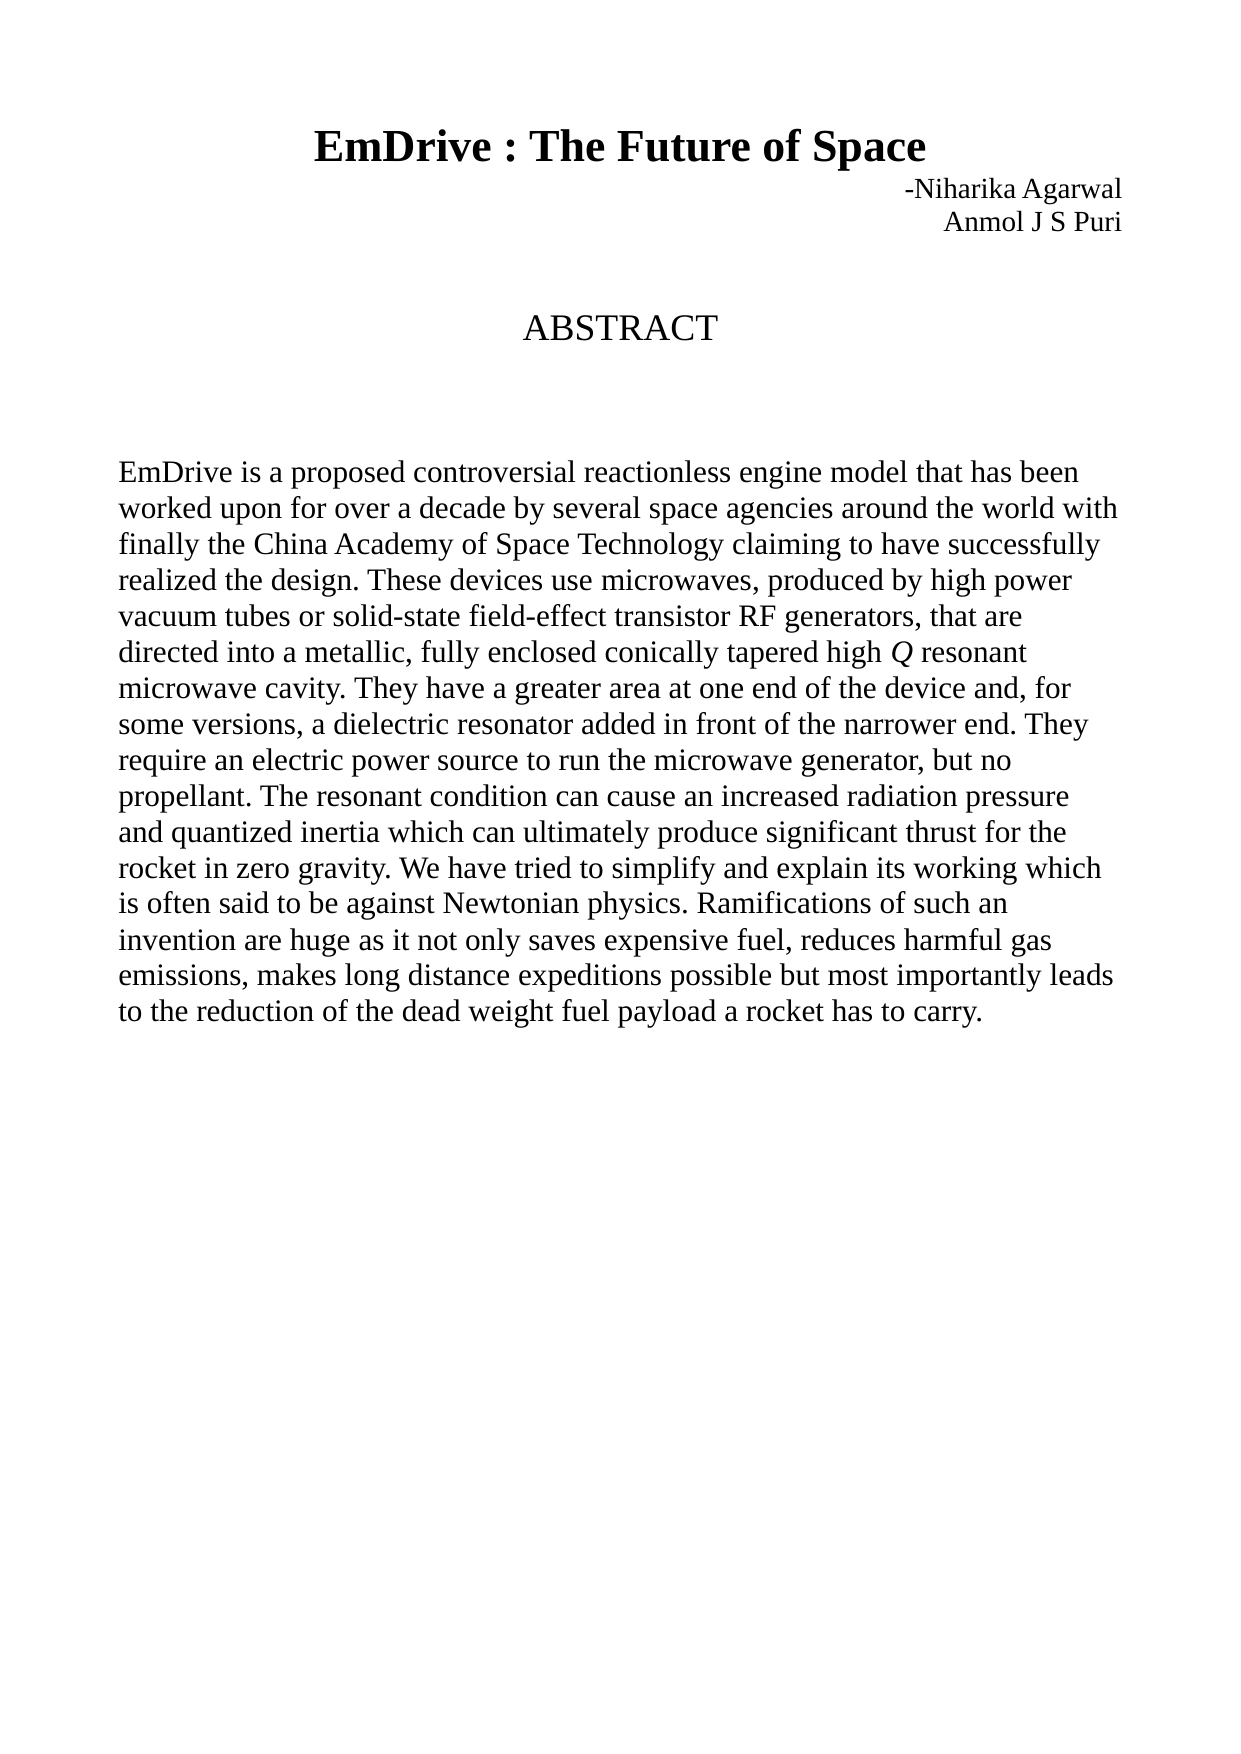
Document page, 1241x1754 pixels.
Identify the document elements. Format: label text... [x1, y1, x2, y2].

text EmDrive : The Future of Space [118, 118, 1122, 171]
text ABSTRACT [118, 305, 1122, 348]
text -Niharika Agarwal [118, 171, 1122, 204]
text Anmol J S Puri [118, 204, 1122, 238]
text EmDrive is a proposed controversial reactionless engine model that has been worked upon for over a decade by several space agencies around the world with finally the China Academy of Space Technology claiming to have successfully realized the design. These devices use microwaves, produced by high power vacuum tubes or solid-state field-effect transistor RF generators, that are directed into a metallic, fully enclosed conically tapered high Q resonant microwave cavity. They have a greater area at one end of the device and, for some versions, a dielectric resonator added in front of the narrower end. They require an electric power source to run the microwave generator, but no propellant. The resonant condition can cause an increased radiation pressure and quantized inertia which can ultimately produce significant thrust for the rocket in zero gravity. We have tried to simplify and explain its working which is often said to be against Newtonian physics. Ramifications of such an invention are huge as it not only saves expensive fuel, reduces harmful gas emissions, makes long distance expeditions possible but most importantly leads to the reduction of the dead weight fuel payload a rocket has to carry. [118, 453, 1122, 1028]
